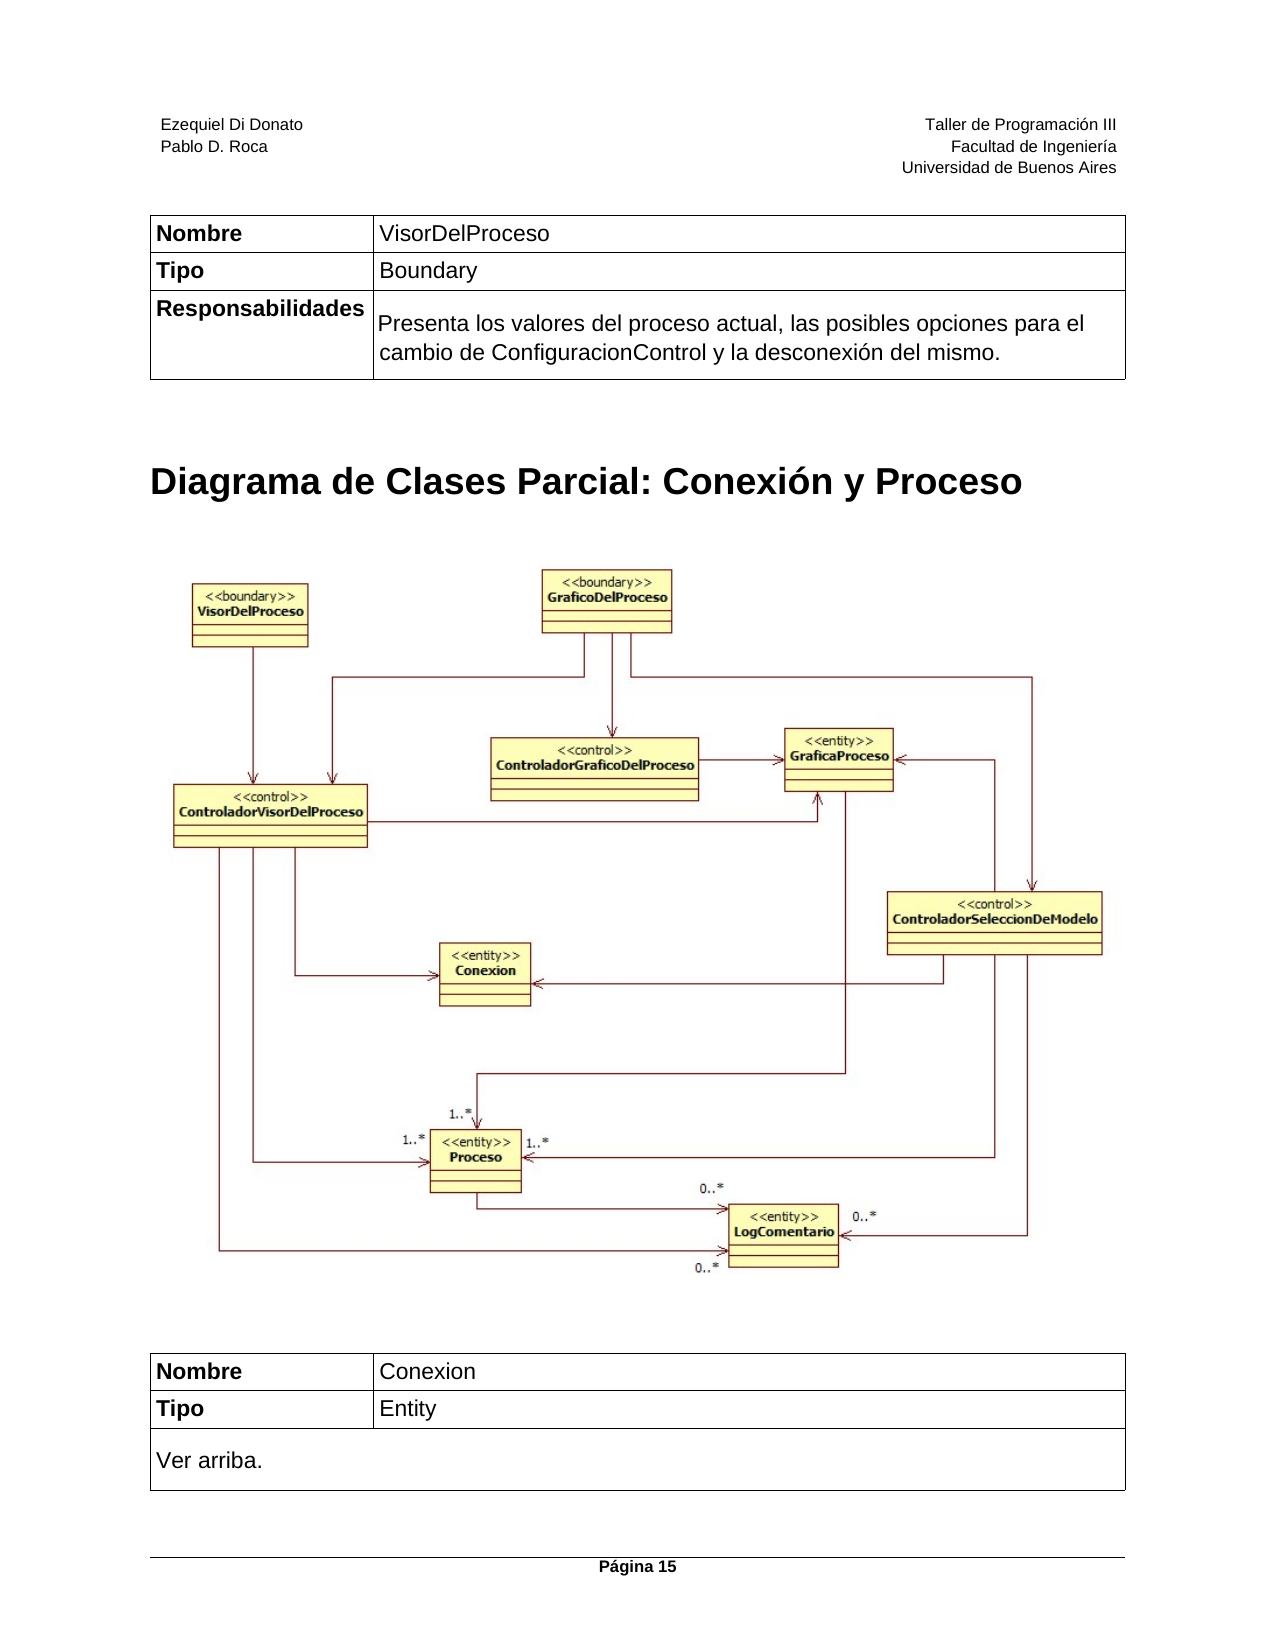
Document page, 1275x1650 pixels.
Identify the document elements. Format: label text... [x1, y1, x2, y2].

table_header Conexion [374, 1354, 1125, 1390]
picture [150, 546, 1125, 1297]
table_header Nombre [151, 1354, 373, 1390]
table_cell Presenta los valores del proceso actual, las posibles opciones para el cambio de ConfiguracionControl y la desconexión del mismo. [374, 291, 1125, 379]
table_cell Ver arriba. [151, 1429, 1125, 1490]
table_cell Entity [374, 1391, 1125, 1427]
subtitle Diagrama de Clases Parcial: Conexión y Proceso [150, 461, 1125, 503]
table_cell Tipo [151, 253, 373, 289]
table_header Nombre [151, 216, 373, 252]
table_cell Responsabilidades [151, 291, 373, 379]
table_cell Tipo [151, 1391, 373, 1427]
table_header VisorDelProceso [374, 216, 1125, 252]
table_cell Boundary [374, 253, 1125, 289]
